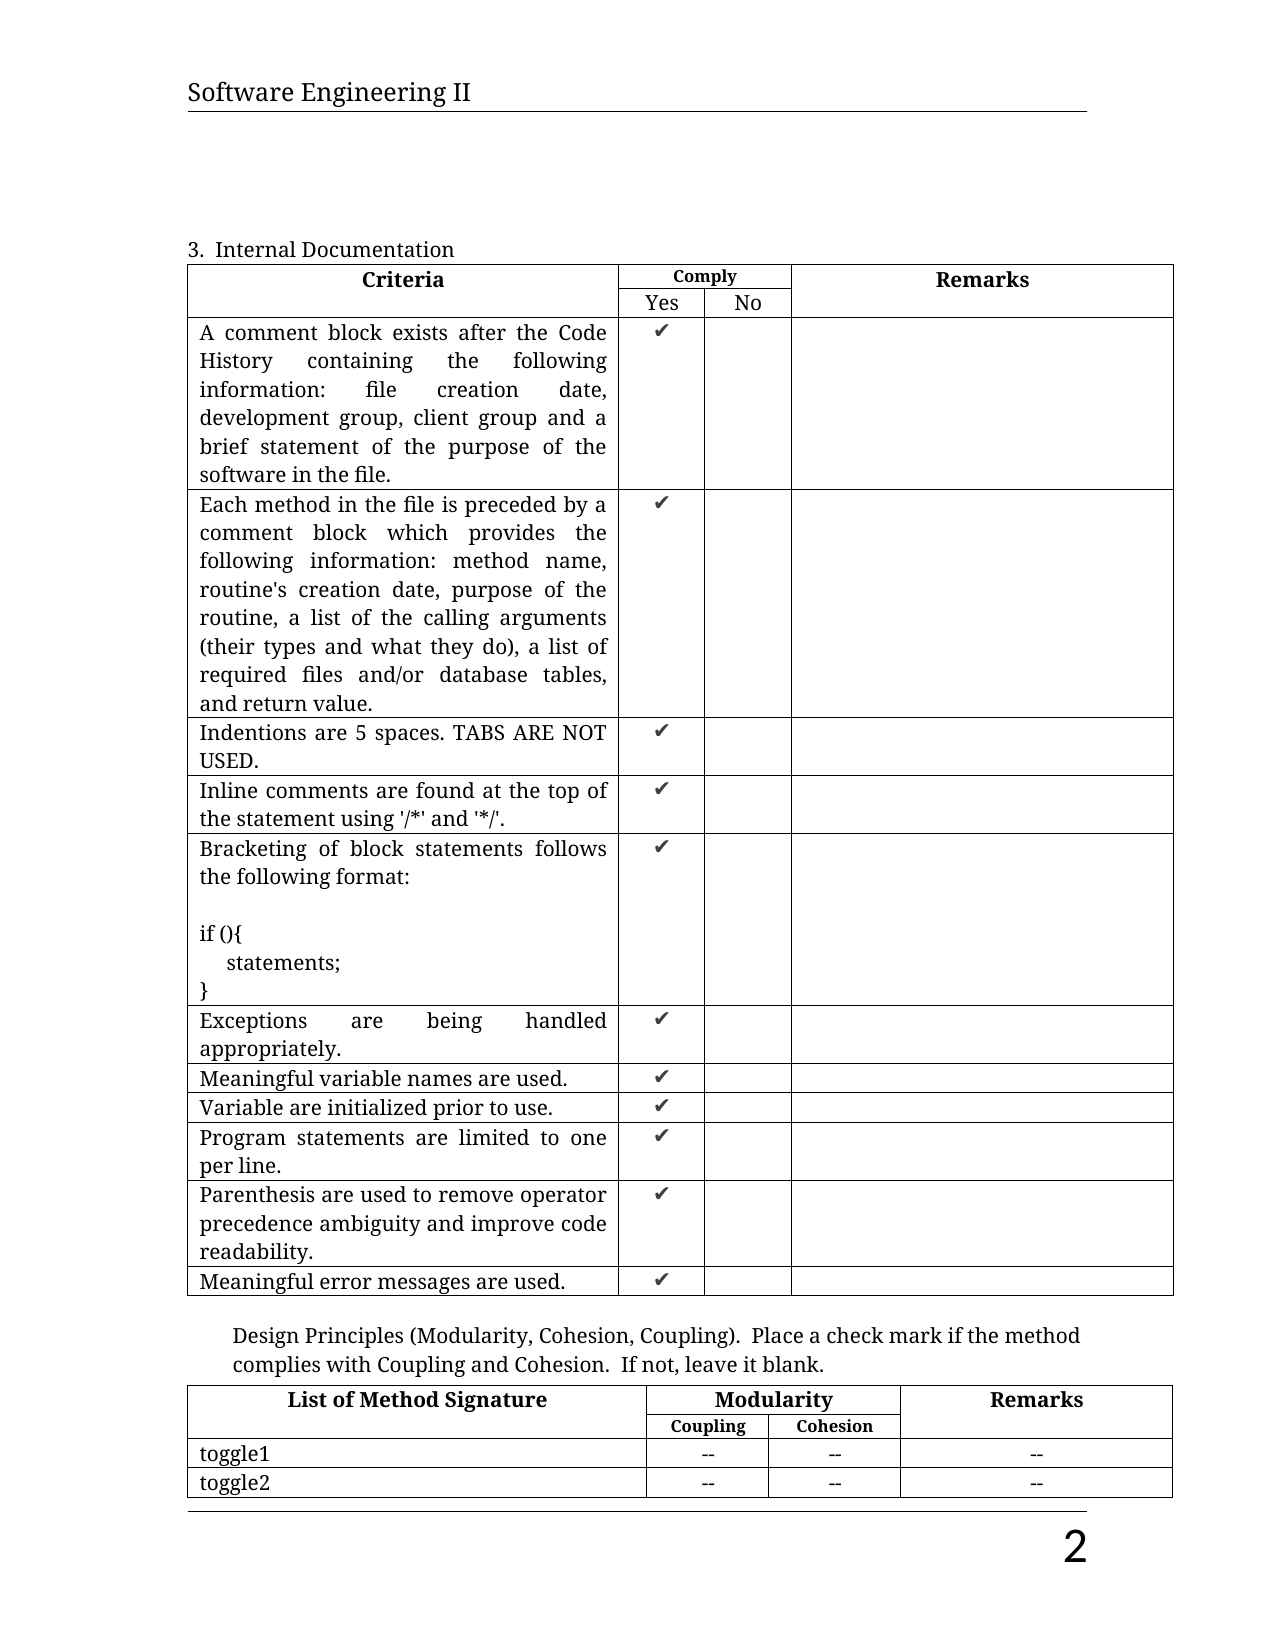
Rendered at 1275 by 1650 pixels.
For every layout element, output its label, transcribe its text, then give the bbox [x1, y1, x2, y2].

table_header Remarks [901, 1386, 1172, 1438]
table_cell [705, 1093, 791, 1122]
table_cell [705, 1267, 791, 1295]
table_cell Inline comments are found at the top of the statement using '/*' and '*/'. [188, 776, 618, 833]
table_cell [705, 718, 791, 775]
table_cell [792, 1006, 1173, 1063]
table_cell Exceptions are being handled appropriately. [188, 1006, 618, 1063]
table_cell [792, 1123, 1173, 1179]
table_cell [705, 834, 791, 1005]
subtitle Design Principles (Modularity, Cohesion, Coupling). Place a check mark if the method complies with Coupling and Cohesion. If not, leave it blank. [187, 1321, 1087, 1378]
table_cell Variable are initialized prior to use. [188, 1093, 618, 1122]
table_cell -- [901, 1468, 1172, 1497]
table_cell Bracketing of block statements follows the following format: if (){ statements; } [188, 834, 618, 1005]
table_cell Meaningful error messages are used. [188, 1267, 618, 1295]
table_cell ✔ [619, 1181, 704, 1266]
table_cell -- [647, 1468, 768, 1497]
table_cell ✔ [619, 1123, 704, 1179]
table_header List of Method Signature [188, 1386, 646, 1438]
table_cell Program statements are limited to one per line. [188, 1123, 618, 1179]
table_cell Parenthesis are used to remove operator precedence ambiguity and improve code readability. [188, 1181, 618, 1266]
table_header Modularity [647, 1386, 900, 1414]
table_cell Each method in the file is preceded by a comment block which provides the following information: method name, routine's creation date, purpose of the routine, a list of the calling arguments (their types and what they do), a list of required files and/or database tables, and return value. [188, 490, 618, 717]
table_cell ✔ [619, 490, 704, 717]
table_cell [792, 318, 1173, 489]
table_cell ✔ [619, 1093, 704, 1122]
table_cell ✔ [619, 834, 704, 1005]
table_cell No [705, 289, 791, 317]
table_cell A comment block exists after the Code History containing the following information: file creation date, development group, client group and a brief statement of the purpose of the software in the file. [188, 318, 618, 489]
table_cell -- [901, 1439, 1172, 1467]
table_cell ✔ [619, 318, 704, 489]
table_cell -- [769, 1439, 900, 1467]
table_header Criteria [188, 265, 618, 317]
table_cell ✔ [619, 776, 704, 833]
table_cell -- [647, 1439, 768, 1467]
table_cell Cohesion [769, 1415, 900, 1438]
table_header Remarks [792, 265, 1173, 317]
table_cell ✔ [619, 718, 704, 775]
table_cell ✔ [619, 1064, 704, 1092]
table_cell [705, 1123, 791, 1179]
table_cell [705, 318, 791, 489]
table_cell -- [769, 1468, 900, 1497]
table_cell ✔ [619, 1006, 704, 1063]
table_cell Coupling [647, 1415, 768, 1438]
table_cell [792, 1267, 1173, 1295]
table_header Comply [619, 265, 791, 287]
table_cell ✔ [619, 1267, 704, 1295]
table_cell Indentions are 5 spaces. TABS ARE NOT USED. [188, 718, 618, 775]
table_cell [792, 1064, 1173, 1092]
table_cell [705, 776, 791, 833]
table_cell [792, 776, 1173, 833]
table_cell toggle2 [188, 1468, 646, 1497]
table_cell Meaningful variable names are used. [188, 1064, 618, 1092]
table_cell [705, 1064, 791, 1092]
table_cell [792, 1181, 1173, 1266]
table_cell Yes [619, 289, 704, 317]
table_cell [705, 490, 791, 717]
table_cell [705, 1181, 791, 1266]
table_cell [792, 1093, 1173, 1122]
table_cell [792, 490, 1173, 717]
table_cell [705, 1006, 791, 1063]
table_cell [792, 834, 1173, 1005]
table_cell toggle1 [188, 1439, 646, 1467]
text 3. Internal Documentation [187, 235, 1087, 264]
table_cell [792, 718, 1173, 775]
